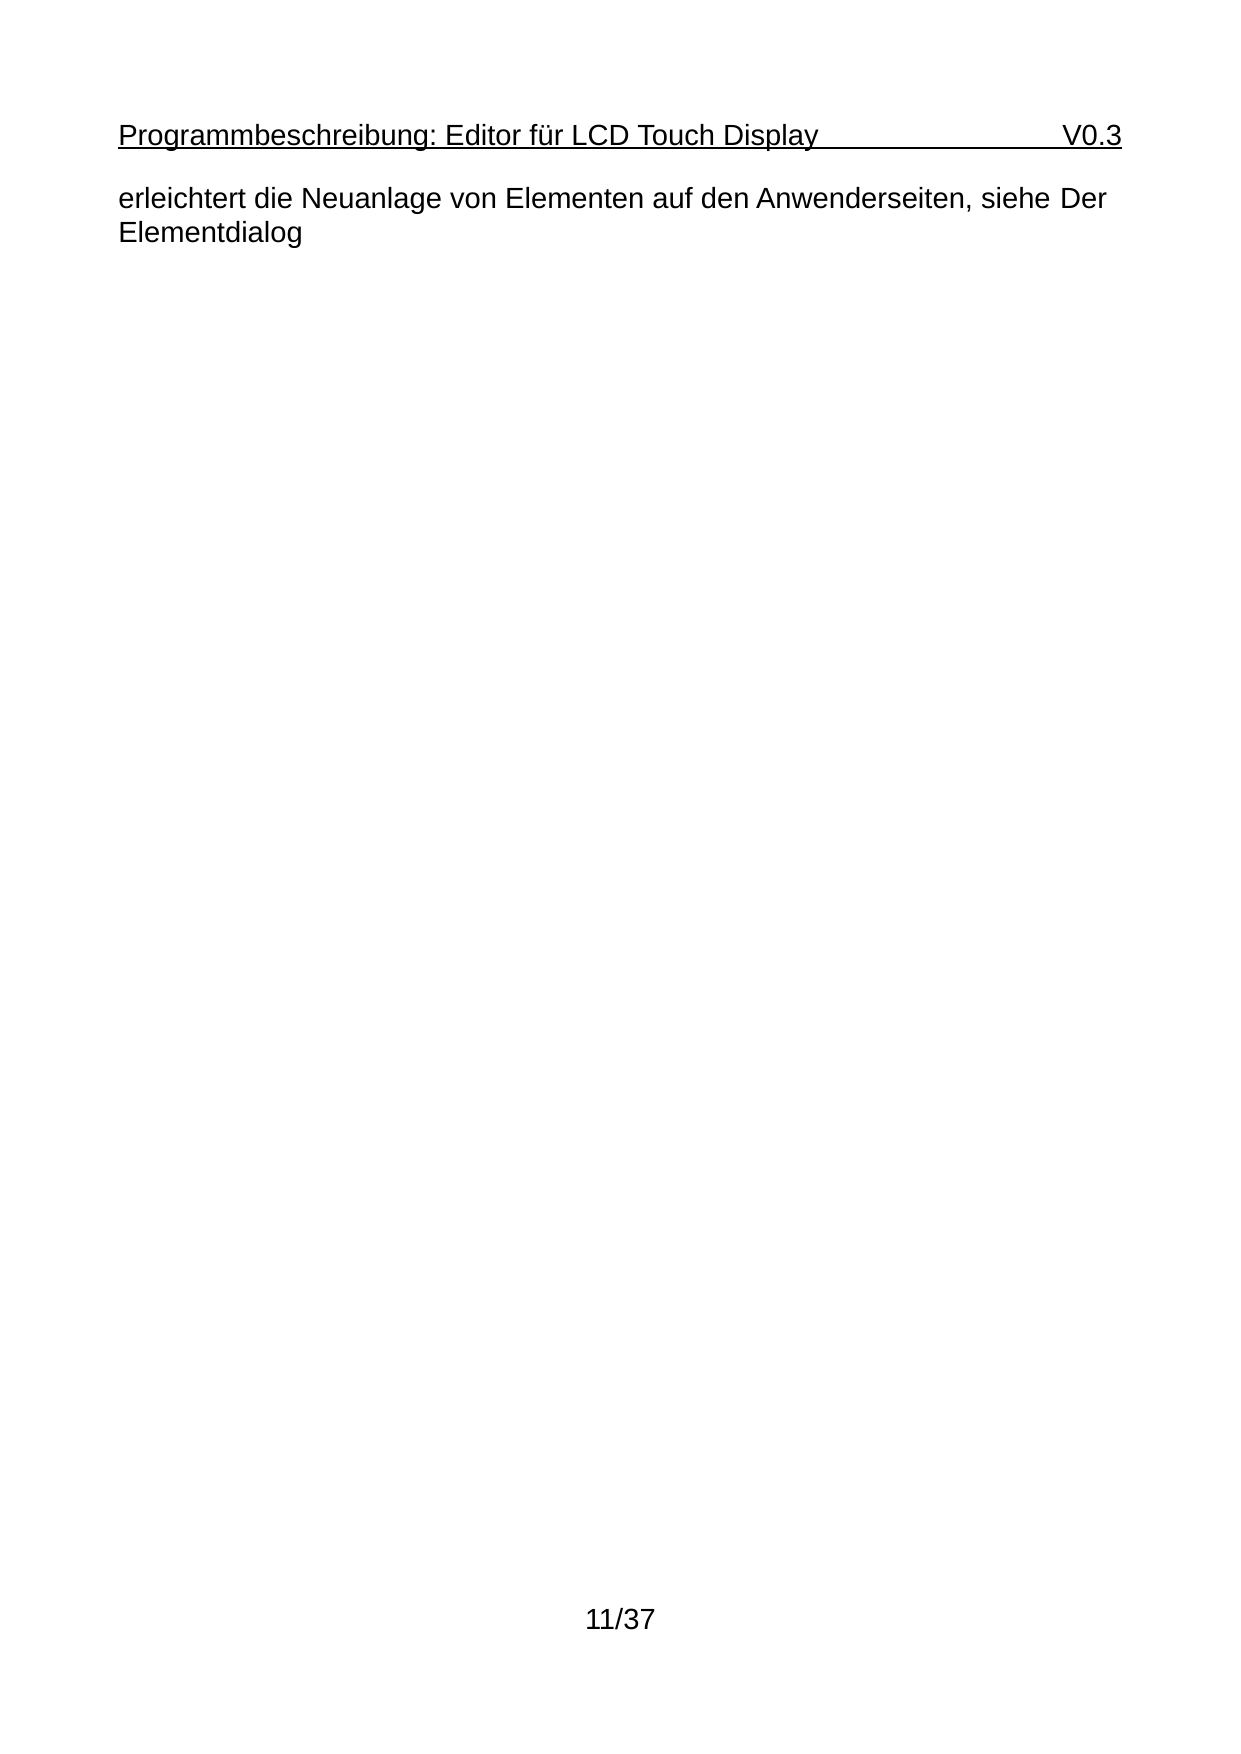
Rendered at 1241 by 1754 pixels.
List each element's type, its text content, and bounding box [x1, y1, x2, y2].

text erleichtert die Neuanlage von Elementen auf den Anwenderseiten, siehe Der Elementdialog [118, 181, 1122, 248]
